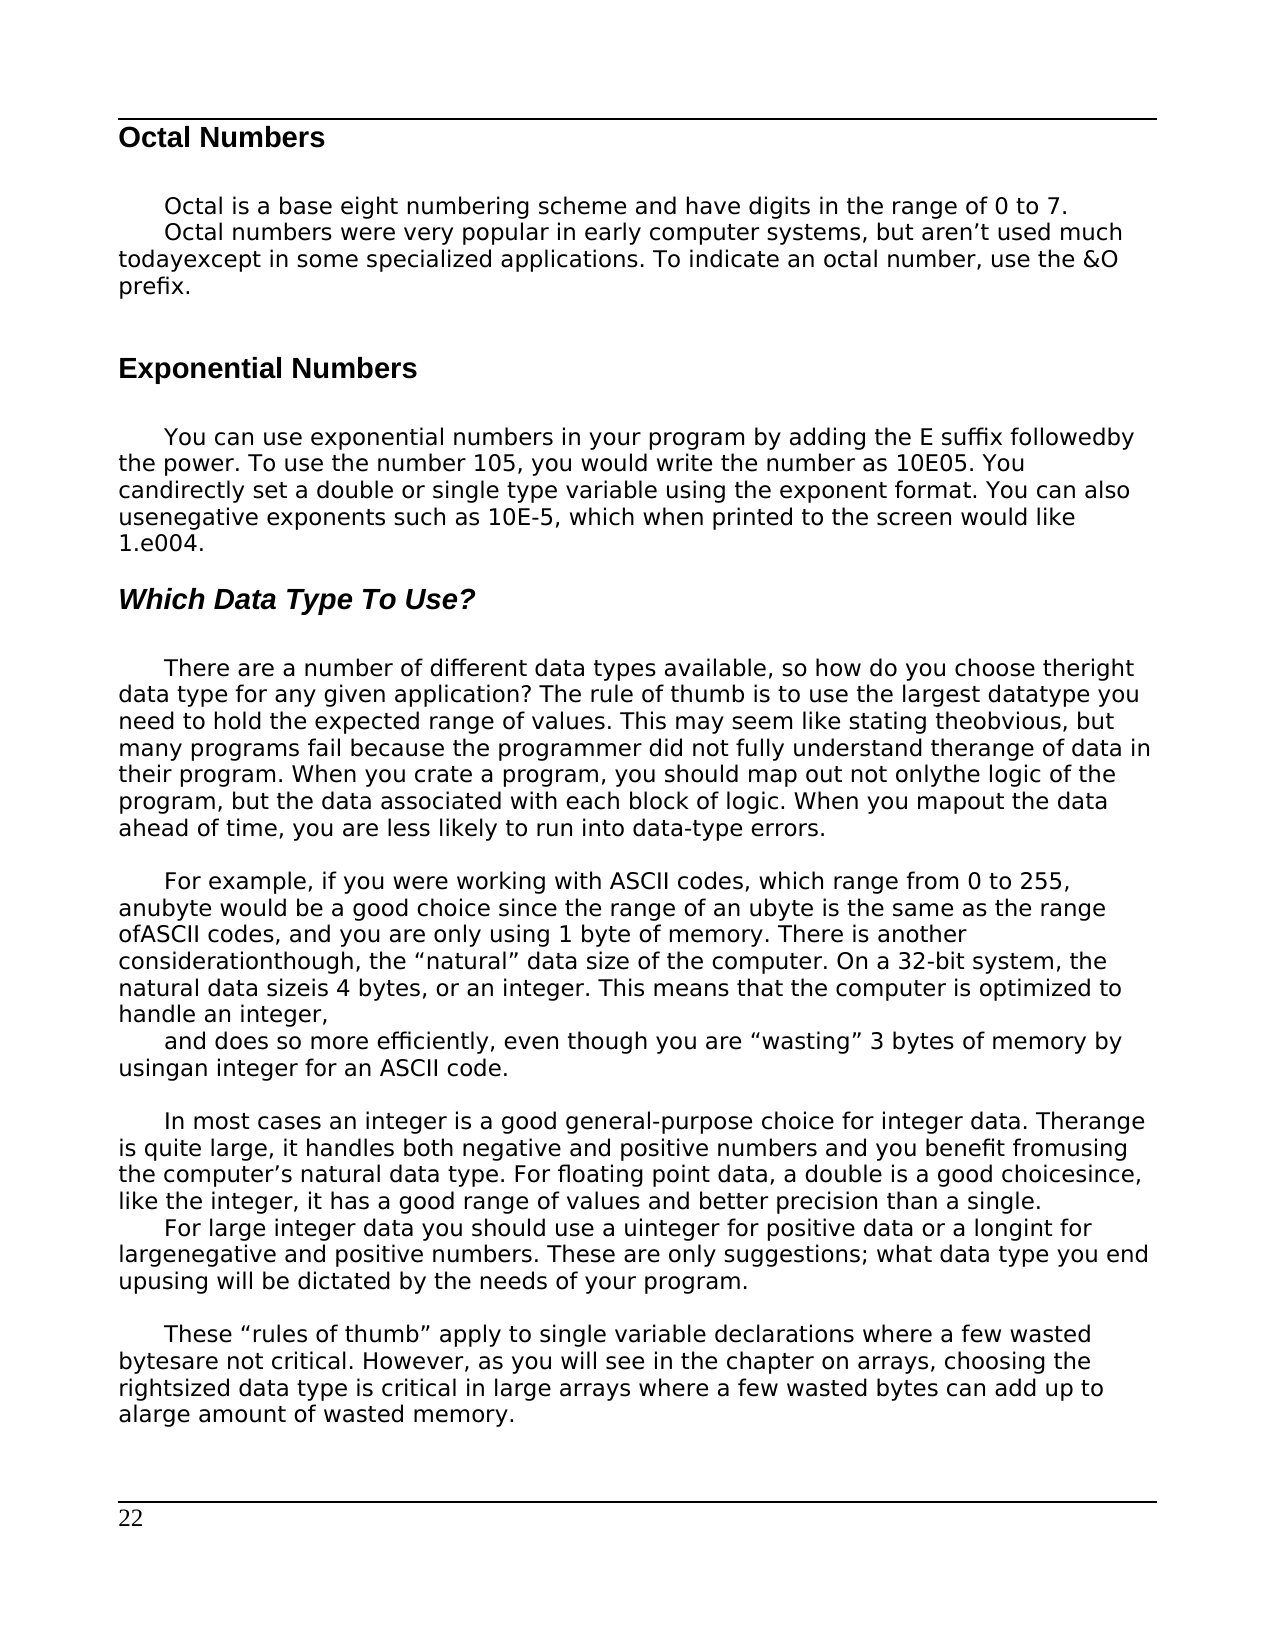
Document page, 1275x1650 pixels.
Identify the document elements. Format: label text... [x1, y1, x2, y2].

text and does so more efficiently, even though you are “wasting” 3 bytes of memory by usingan integer for an ASCII code. [118, 1028, 1157, 1082]
text In most cases an integer is a good general-purpose choice for integer data. Therange is quite large, it handles both negative and positive numbers and you benefit fromusing the computer’s natural data type. For floating point data, a double is a good choicesince, like the integer, it has a good range of values and better precision than a single. [118, 1108, 1157, 1215]
text You can use exponential numbers in your program by adding the E suffix followedby the power. To use the number 105, you would write the number as 10E05. You candirectly set a double or single type variable using the exponent format. You can also usenegative exponents such as 10E-5, which when printed to the screen would like 1.e004. [118, 424, 1157, 557]
text For example, if you were working with ASCII codes, which range from 0 to 255, anubyte would be a good choice since the range of an ubyte is the same as the range ofASCII codes, and you are only using 1 byte of memory. There is another considerationthough, the “natural” data size of the computer. On a 32-bit system, the natural data sizeis 4 bytes, or an integer. This means that the computer is optimized to handle an integer, [118, 868, 1157, 1028]
text Octal numbers were very popular in early computer systems, but aren’t used much todayexcept in some specialized applications. To indicate an octal number, use the &O prefix. [118, 219, 1157, 299]
text These “rules of thumb” apply to single variable declarations where a few wasted bytesare not critical. However, as you will see in the chapter on arrays, choosing the rightsized data type is critical in large arrays where a few wasted bytes can add up to alarge amount of wasted memory. [118, 1322, 1157, 1428]
text For large integer data you should use a uinteger for positive data or a longint for largenegative and positive numbers. These are only suggestions; what data type you end upusing will be dictated by the needs of your program. [118, 1215, 1157, 1295]
subtitle Exponential Numbers [118, 351, 1157, 385]
text Octal is a base eight numbering scheme and have digits in the range of 0 to 7. [118, 193, 1157, 219]
subtitle Which Data Type To Use? [118, 582, 1157, 616]
text There are a number of different data types available, so how do you choose theright data type for any given application? The rule of thumb is to use the largest datatype you need to hold the expected range of values. This may seem like stating theobvious, but many programs fail because the programmer did not fully understand therange of data in their program. When you crate a program, you should map out not onlythe logic of the program, but the data associated with each block of logic. When you mapout the data ahead of time, you are less likely to run into data-type errors. [118, 655, 1157, 842]
subtitle Octal Numbers [118, 120, 1157, 154]
